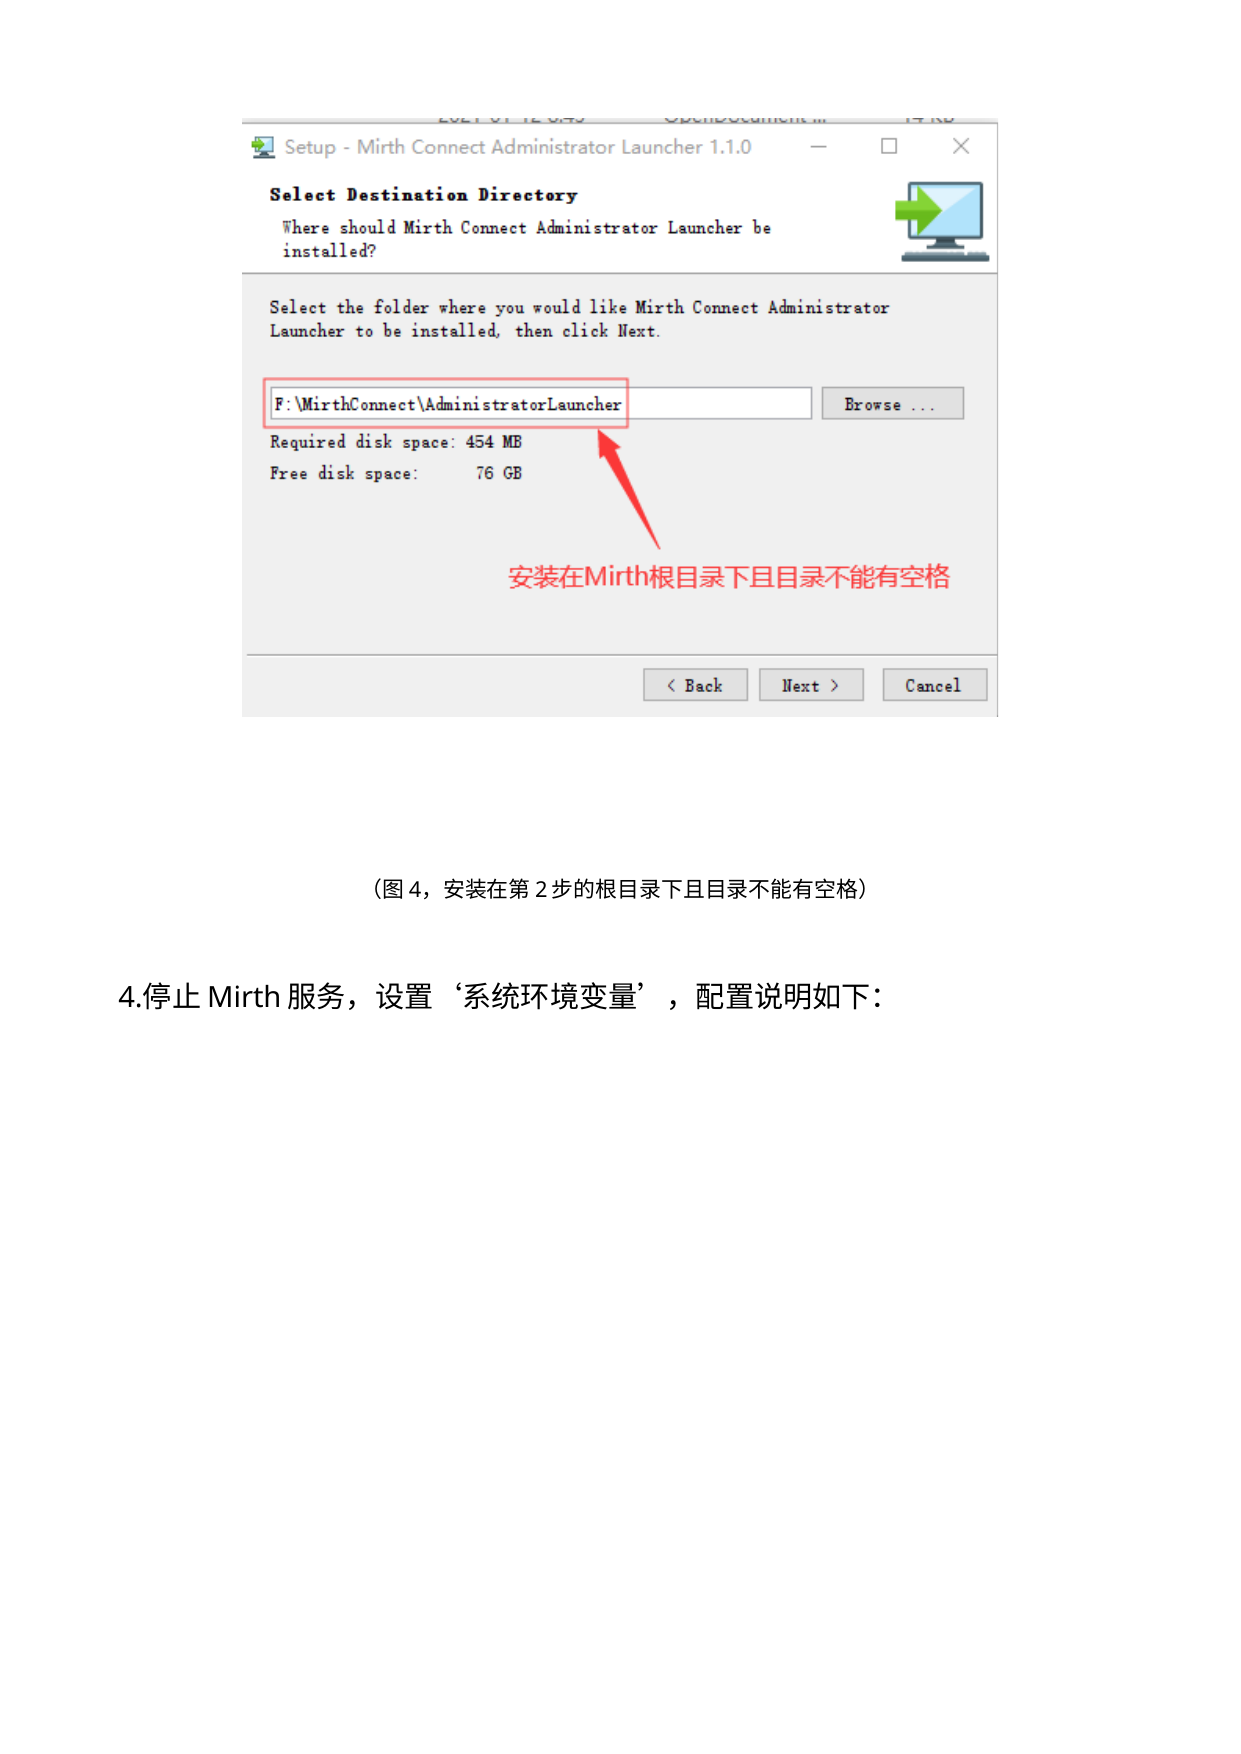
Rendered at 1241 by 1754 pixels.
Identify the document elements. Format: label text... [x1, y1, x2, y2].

picture [242, 118, 999, 717]
text （图4，安装在第2步的根目录下且目录不能有空格） [118, 872, 1122, 904]
text 4.停止Mirth服务，设置‘系统环境变量’，配置说明如下： [118, 973, 1122, 1016]
